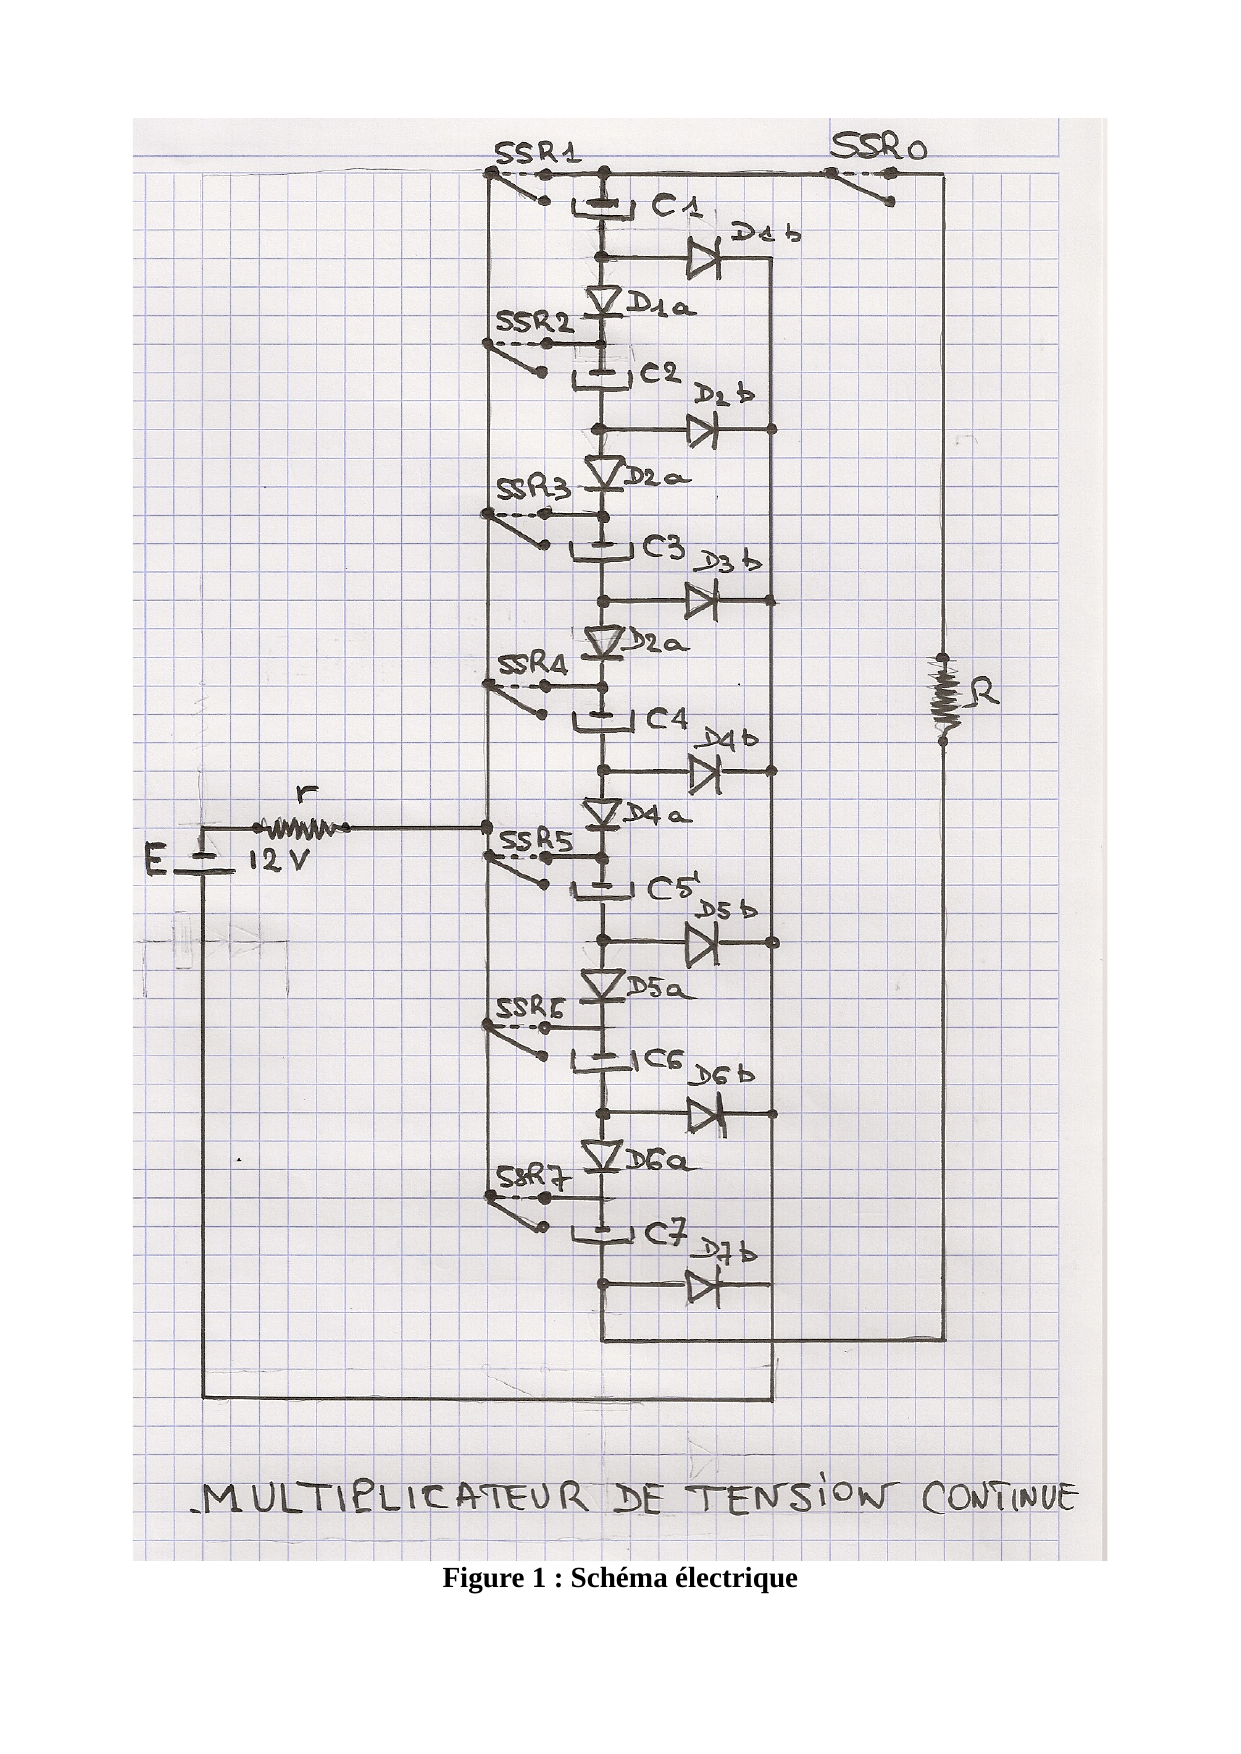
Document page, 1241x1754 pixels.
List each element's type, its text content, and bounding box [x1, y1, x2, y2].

picture [132, 118, 1108, 1561]
text Figure 1 : Schéma électrique [118, 118, 1122, 1594]
